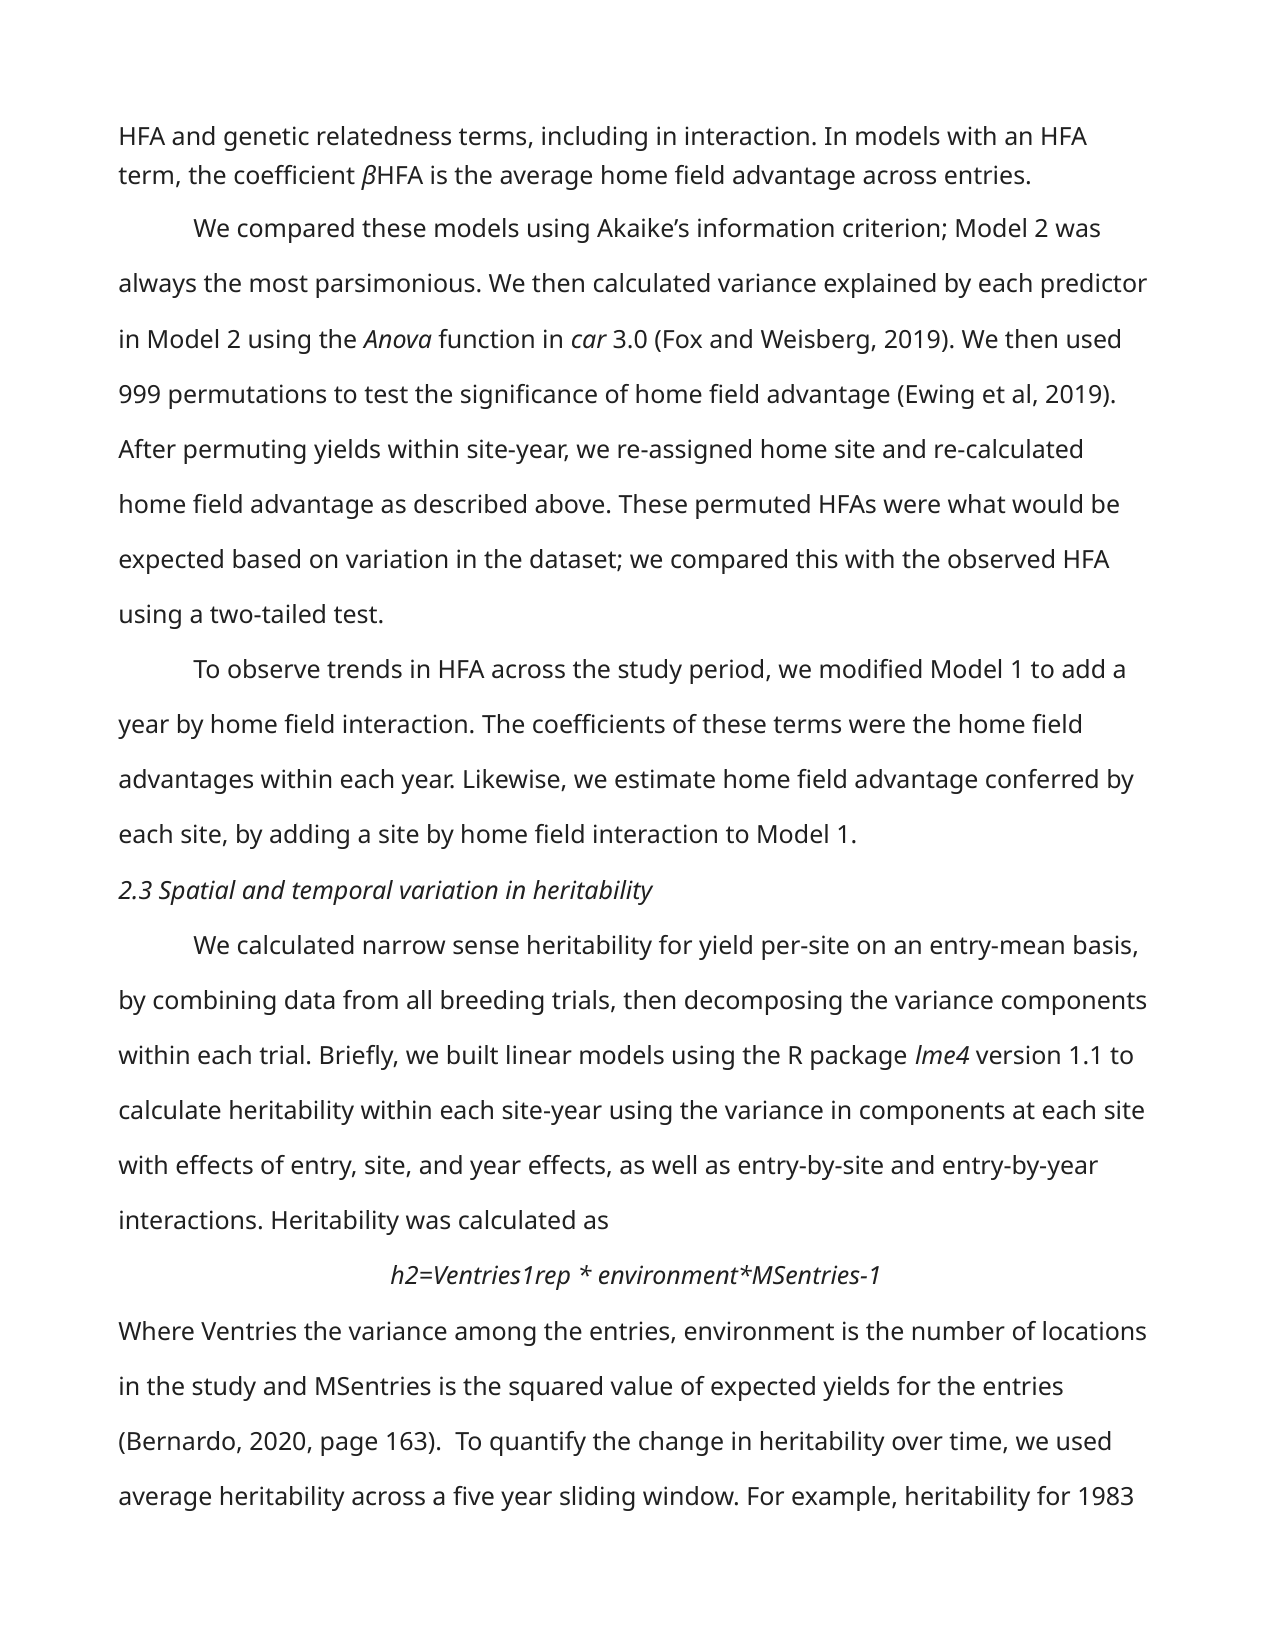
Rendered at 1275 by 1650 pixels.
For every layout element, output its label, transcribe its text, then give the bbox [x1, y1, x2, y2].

text h2=Ventries1rep * environment*MSentries-1 [118, 1258, 1157, 1292]
text Where Ventries the variance among the entries, environment is the number of locations in the study and MSentries is the squared value of expected yields for the entries (Bernardo, 2020, page 163). To quantify the change in heritability over time, we used average heritability across a five year sliding window. For example, heritability for 1983 [118, 1313, 1157, 1512]
text To observe trends in HFA across the study period, we modified Model 1 to add a year by home field interaction. The coefficients of these terms were the home field advantages within each year. Likewise, we estimate home field advantage conferred by each site, by adding a site by home field interaction to Model 1. [118, 652, 1157, 851]
text HFA and genetic relatedness terms, including in interaction. In models with an HFA term, the coefficient βHFA is the average home field advantage across entries. [118, 118, 1157, 191]
subtitle 2.3 Spatial and temporal variation in heritability [118, 872, 1157, 906]
text We compared these models using Akaike’s information criterion; Model 2 was always the most parsimonious. We then calculated variance explained by each predictor in Model 2 using the Anova function in car 3.0 (Fox and Weisberg, 2019). We then used 999 permutations to test the significance of home field advantage (Ewing et al, 2019). After permuting yields within site-year, we re-assigned home site and re-calculated home field advantage as described above. These permuted HFAs were what would be expected based on variation in the dataset; we compared this with the observed HFA using a two-tailed test. [118, 211, 1157, 631]
text We calculated narrow sense heritability for yield per-site on an entry-mean basis, by combining data from all breeding trials, then decomposing the variance components within each trial. Briefly, we built linear models using the R package lme4 version 1.1 to calculate heritability within each site-year using the variance in components at each site with effects of entry, site, and year effects, as well as entry-by-site and entry-by-year interactions. Heritability was calculated as [118, 927, 1157, 1237]
